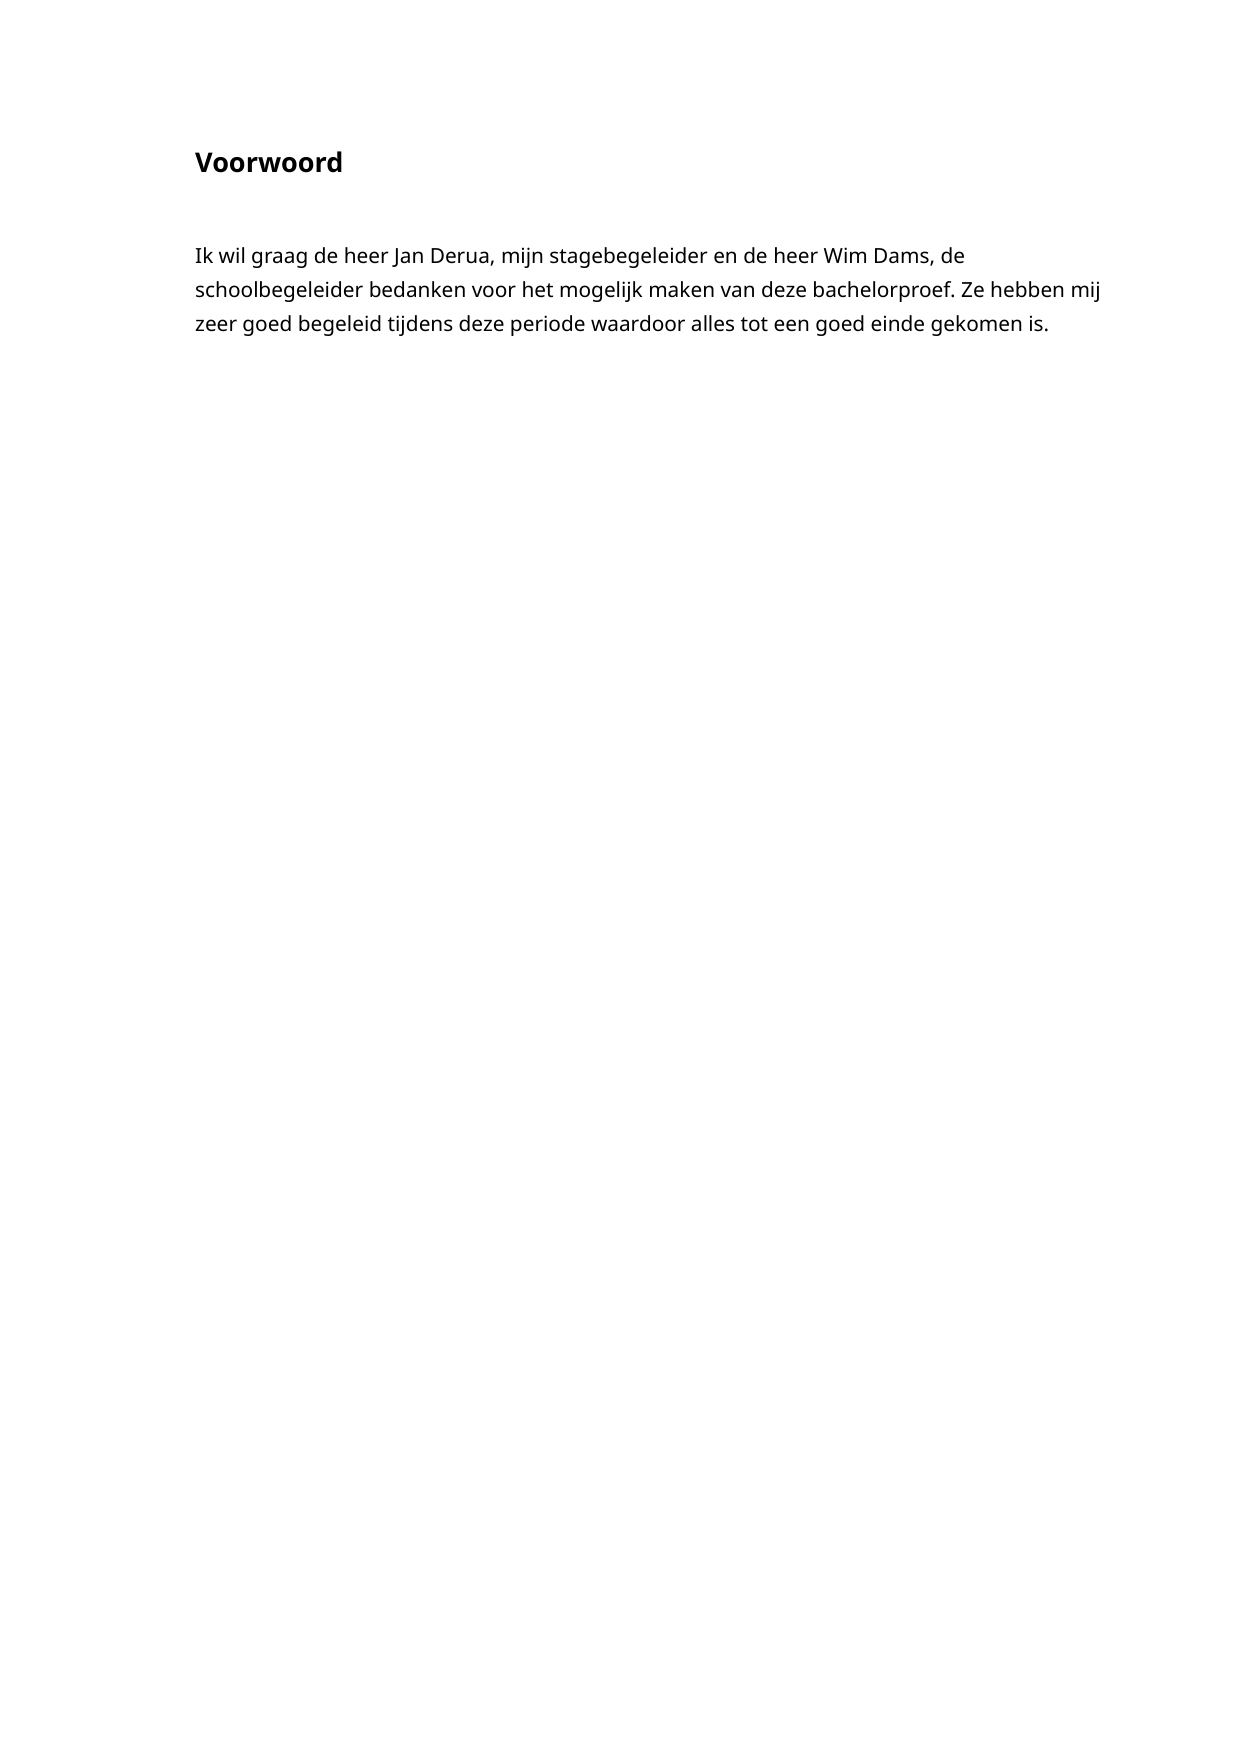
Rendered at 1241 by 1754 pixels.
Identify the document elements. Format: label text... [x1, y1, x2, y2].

subtitle Voorwoord [195, 143, 1122, 180]
text Ik wil graag de heer Jan Derua, mijn stagebegeleider en de heer Wim Dams, de schoolbegeleider bedanken voor het mogelijk maken van deze bachelorproef. Ze hebben mij zeer goed begeleid tijdens deze periode waardoor alles tot een goed einde gekomen is. [195, 241, 1122, 338]
